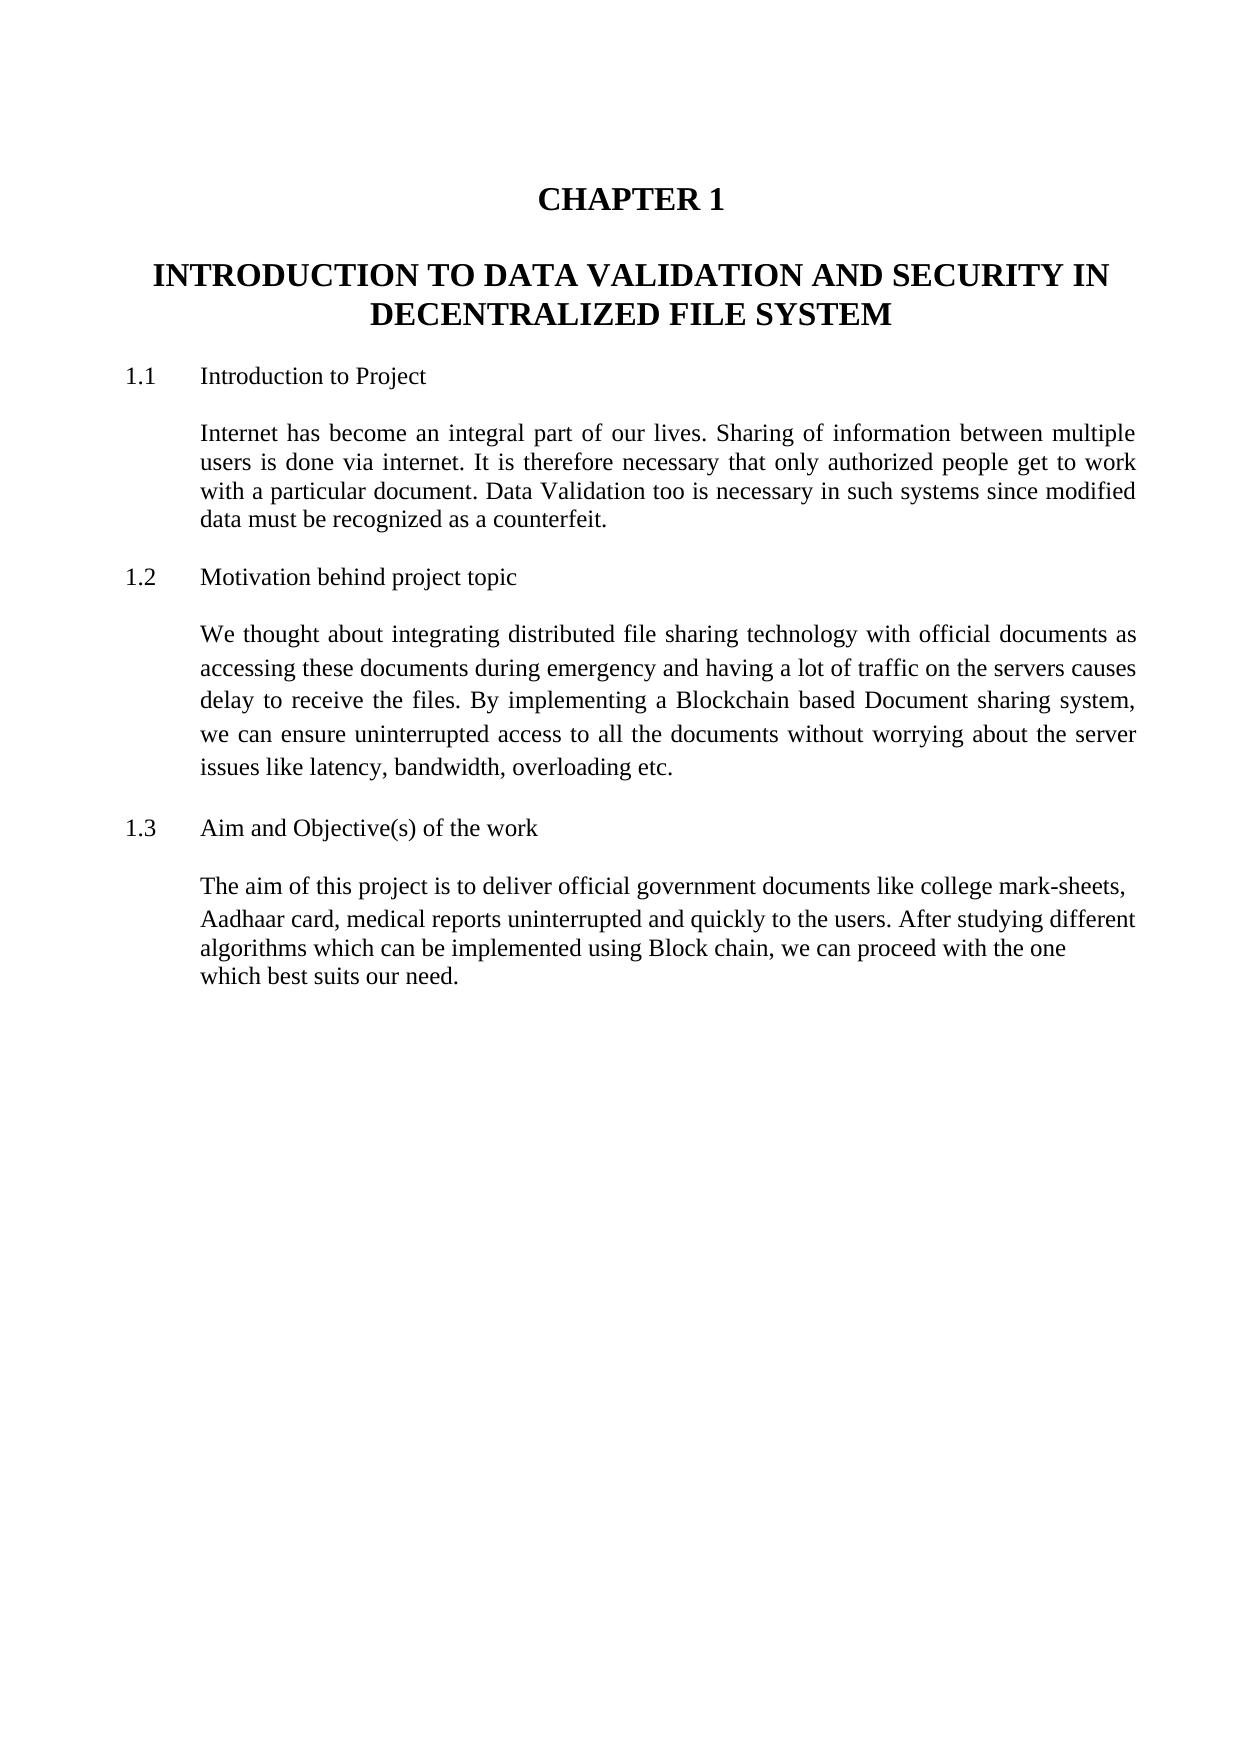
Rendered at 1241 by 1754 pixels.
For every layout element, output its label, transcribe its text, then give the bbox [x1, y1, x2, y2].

text Aadhaar card, medical reports uninterrupted and quickly to the users. After studying different [125, 904, 1137, 933]
list Internet has become an integral part of our lives. Sharing of information between multiple users is done via internet. It is therefore necessary that only authorized people get to work with a particular document. Data Validation too is necessary in such systems since modified data must be recognized as a counterfeit. [200, 418, 1137, 533]
list Motivation behind project topic [125, 562, 1137, 591]
text CHAPTER 1 [125, 179, 1137, 217]
text INTRODUCTION TO DATA VALIDATION AND SECURITY IN DECENTRALIZED FILE SYSTEM [125, 255, 1137, 332]
list Aim and Objective(s) of the work [125, 813, 1137, 842]
list Introduction to Project [125, 361, 1137, 389]
list We thought about integrating distributed file sharing technology with official documents as accessing these documents during emergency and having a lot of traffic on the servers causes delay to receive the files. By implementing a Blockchain based Document sharing system, we can ensure uninterrupted access to all the documents without worrying about the server issues like latency, bandwidth, overloading etc. [200, 619, 1137, 780]
text which best suits our need. [125, 961, 1137, 990]
text algorithms which can be implemented using Block chain, we can proceed with the one [125, 933, 1137, 961]
text The aim of this project is to deliver official government documents like college mark-sheets, [125, 871, 1137, 900]
